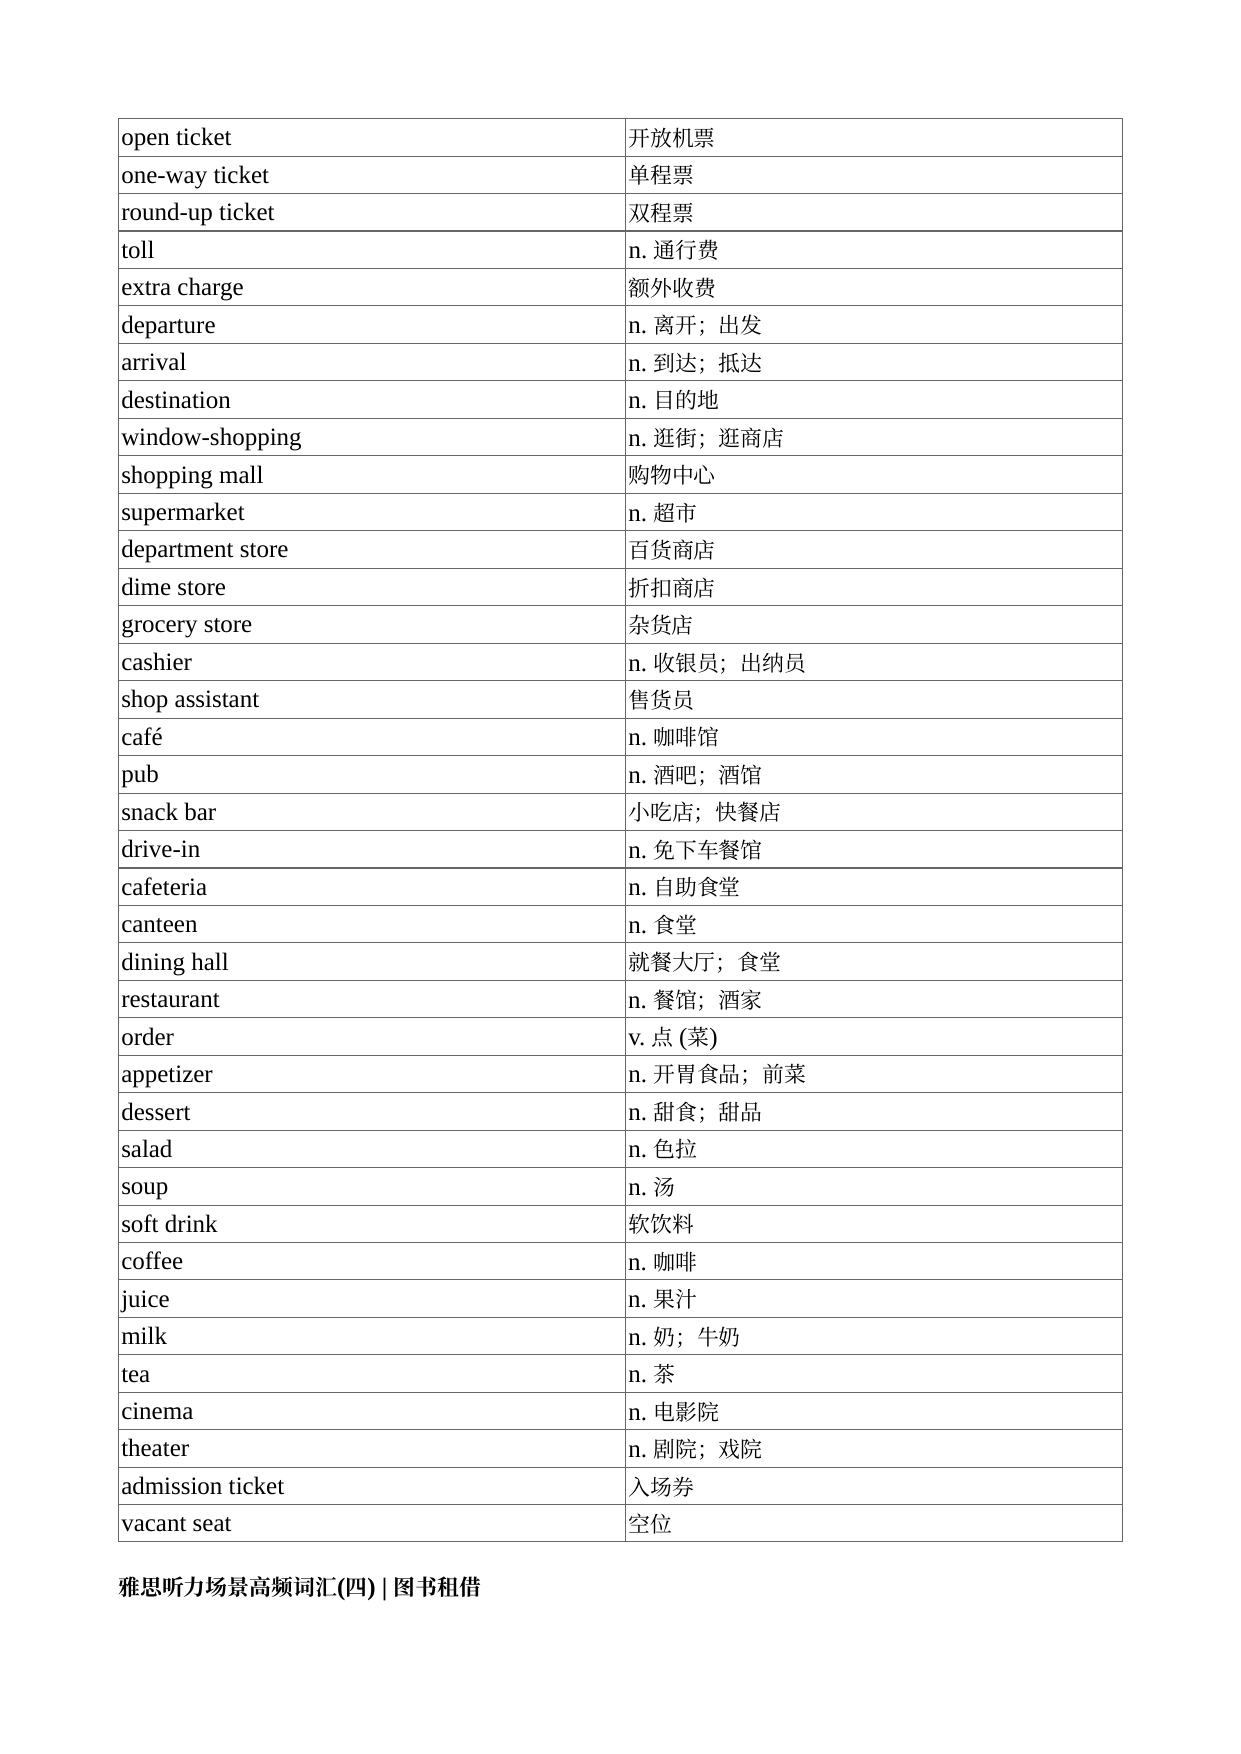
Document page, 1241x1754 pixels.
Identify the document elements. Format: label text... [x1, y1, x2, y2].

table_header destination [119, 381, 625, 418]
table_cell n. 茶 [626, 1355, 1122, 1392]
table_header n. 奶；牛奶 [626, 1318, 1122, 1354]
table_cell 额外收费 [626, 269, 1122, 305]
table_cell n. 果汁 [626, 1280, 1122, 1317]
table_cell salad [119, 1131, 625, 1167]
table_cell n. 食堂 [626, 906, 1122, 942]
table_cell vacant seat [119, 1505, 625, 1541]
table_header 单程票 [626, 157, 1122, 193]
table_header café [119, 719, 625, 755]
table_header n. 汤 [626, 1168, 1122, 1204]
table_cell n. 到达；抵达 [626, 344, 1122, 380]
table_header 杂货店 [626, 606, 1122, 643]
table_cell shop assistant [119, 681, 625, 717]
table_header window-shopping [119, 419, 625, 455]
table_header n. 咖啡 [626, 1243, 1122, 1279]
table_header v. 点 (菜) [626, 1018, 1122, 1055]
table_cell round-up ticket [119, 194, 625, 230]
table_header order [119, 1018, 625, 1055]
table_header coffee [119, 1243, 625, 1279]
table_cell n. 酒吧；酒馆 [626, 756, 1122, 792]
table_header 小吃店；快餐店 [626, 794, 1122, 830]
table_header supermarket [119, 494, 625, 530]
table_header n. 电影院 [626, 1393, 1122, 1429]
table_header milk [119, 1318, 625, 1354]
table_header admission ticket [119, 1468, 625, 1504]
table_header restaurant [119, 981, 625, 1017]
table_header n. 目的地 [626, 381, 1122, 418]
table_header n. 通行费 [626, 232, 1122, 268]
table_header 入场券 [626, 1468, 1122, 1504]
table_cell theater [119, 1430, 625, 1467]
table_cell pub [119, 756, 625, 792]
table_cell drive-in [119, 831, 625, 867]
table_header soup [119, 1168, 625, 1204]
table_header n. 离开；出发 [626, 306, 1122, 343]
table_cell 双程票 [626, 194, 1122, 230]
text 雅思听力场景高频词汇(四) | 图书租借 [118, 1570, 1122, 1602]
table_header one-way ticket [119, 157, 625, 193]
table_header dining hall [119, 943, 625, 980]
table_cell 软饮料 [626, 1206, 1122, 1242]
table_cell arrival [119, 344, 625, 380]
table_header n. 超市 [626, 494, 1122, 530]
table_header toll [119, 232, 625, 268]
table_header 就餐大厅；食堂 [626, 943, 1122, 980]
table_cell 开放机票 [626, 119, 1122, 156]
table_header 购物中心 [626, 456, 1122, 493]
table_cell department store [119, 531, 625, 568]
table_cell open ticket [119, 119, 625, 156]
table_header n. 餐馆；酒家 [626, 981, 1122, 1017]
table_header n. 收银员；出纳员 [626, 644, 1122, 680]
table_header 折扣商店 [626, 569, 1122, 605]
table_header grocery store [119, 606, 625, 643]
table_cell 空位 [626, 1505, 1122, 1541]
table_header n. 自助食堂 [626, 869, 1122, 905]
table_header n. 甜食；甜品 [626, 1093, 1122, 1129]
table_header dessert [119, 1093, 625, 1129]
table_cell canteen [119, 906, 625, 942]
table_cell tea [119, 1355, 625, 1392]
table_cell 百货商店 [626, 531, 1122, 568]
table_header n. 逛街；逛商店 [626, 419, 1122, 455]
table_header dime store [119, 569, 625, 605]
table_cell n. 免下车餐馆 [626, 831, 1122, 867]
table_header n. 咖啡馆 [626, 719, 1122, 755]
table_cell juice [119, 1280, 625, 1317]
table_cell n. 开胃食品；前菜 [626, 1056, 1122, 1092]
table_cell soft drink [119, 1206, 625, 1242]
table_cell n. 色拉 [626, 1131, 1122, 1167]
table_header shopping mall [119, 456, 625, 493]
table_cell extra charge [119, 269, 625, 305]
table_header cashier [119, 644, 625, 680]
table_cell n. 剧院；戏院 [626, 1430, 1122, 1467]
table_cell appetizer [119, 1056, 625, 1092]
table_header departure [119, 306, 625, 343]
table_header snack bar [119, 794, 625, 830]
table_cell 售货员 [626, 681, 1122, 717]
table_header cinema [119, 1393, 625, 1429]
table_header cafeteria [119, 869, 625, 905]
